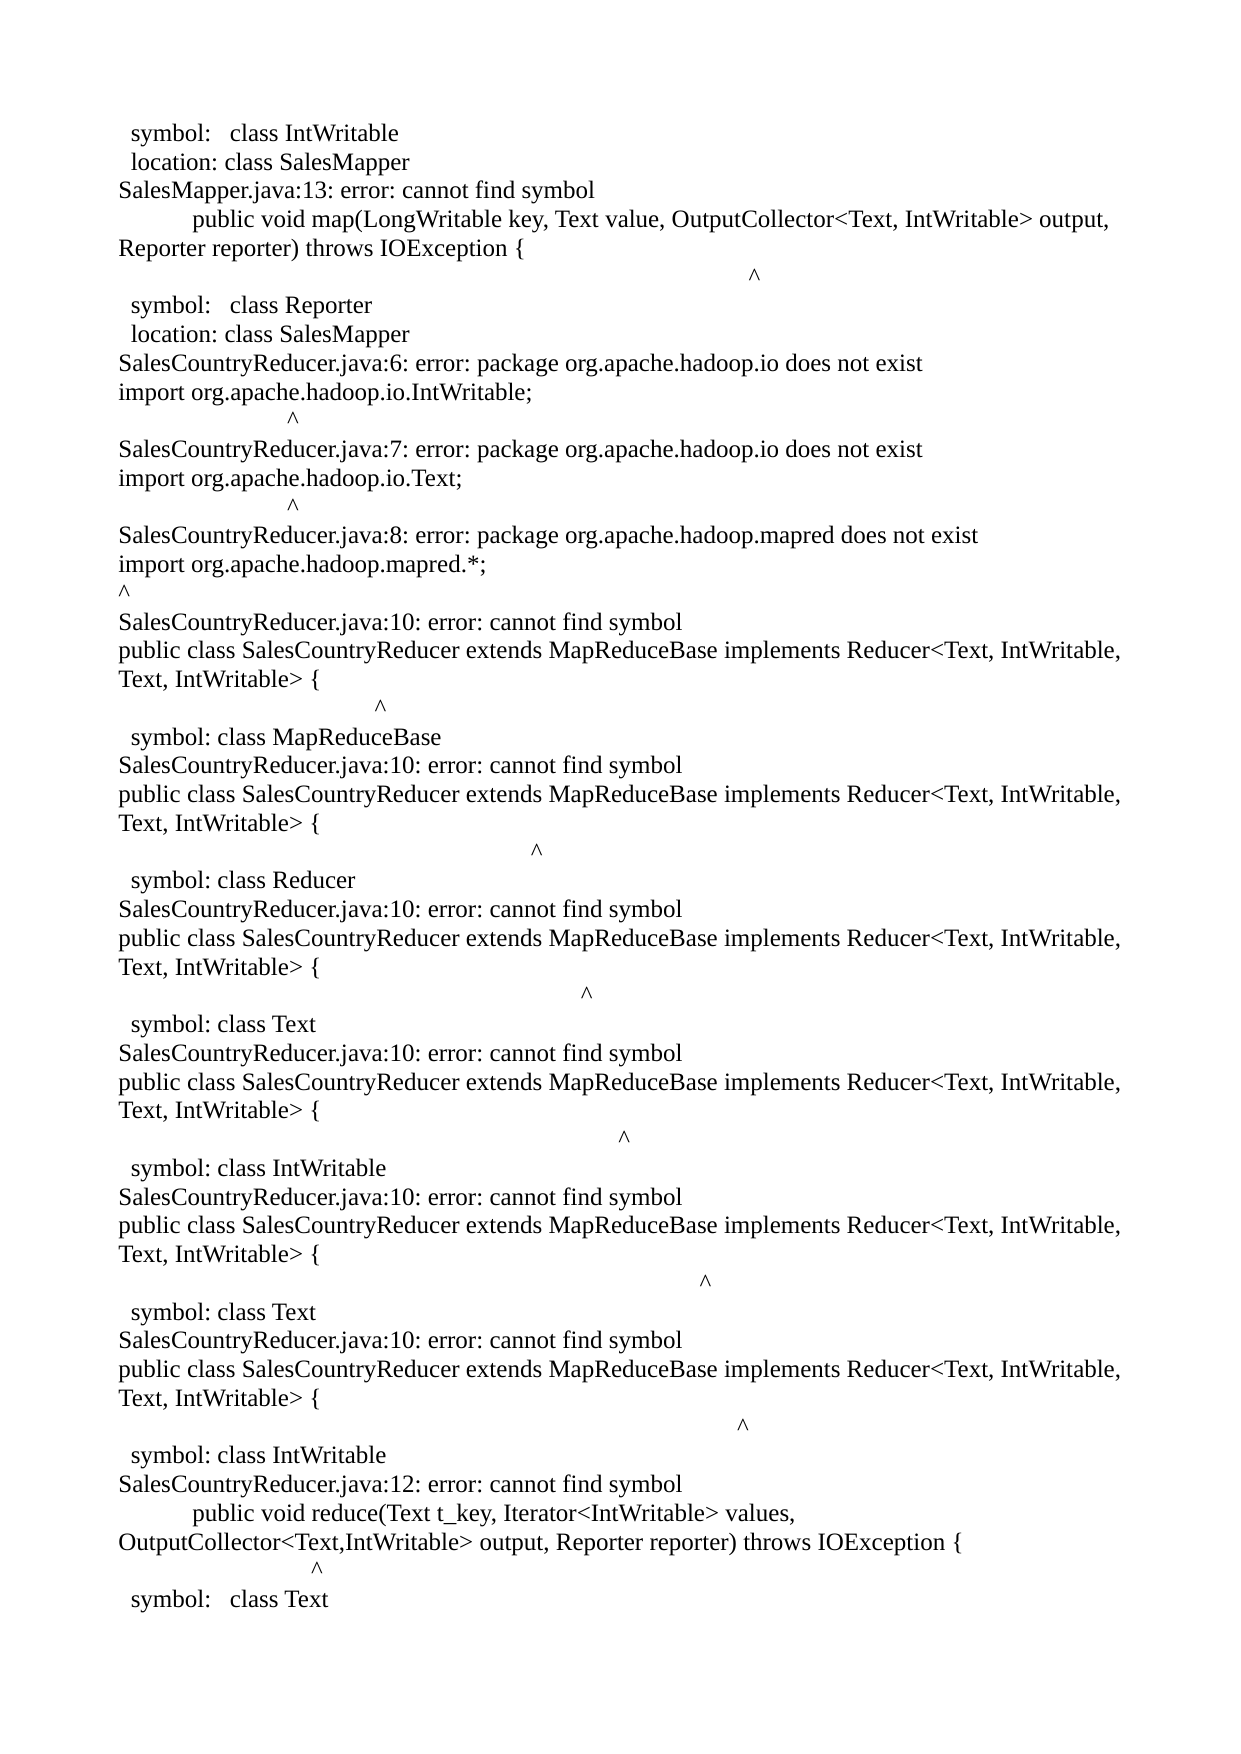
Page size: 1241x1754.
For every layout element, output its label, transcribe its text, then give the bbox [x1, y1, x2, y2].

text public void map(LongWritable key, Text value, OutputCollector<Text, IntWritable> output, Reporter reporter) throws IOException { [118, 204, 1122, 262]
text SalesCountryReducer.java:6: error: package org.apache.hadoop.io does not exist [118, 348, 1122, 377]
text ^ [118, 1268, 1122, 1297]
text import org.apache.hadoop.io.Text; [118, 463, 1122, 492]
text SalesCountryReducer.java:10: error: cannot find symbol [118, 1182, 1122, 1211]
text symbol: class Reporter [118, 291, 1122, 319]
text symbol: class IntWritable [118, 1153, 1122, 1182]
text ^ [118, 837, 1122, 866]
text SalesCountryReducer.java:10: error: cannot find symbol [118, 607, 1122, 636]
text SalesCountryReducer.java:10: error: cannot find symbol [118, 894, 1122, 923]
text ^ [118, 1124, 1122, 1153]
text symbol: class Text [118, 1009, 1122, 1038]
text symbol: class IntWritable [118, 118, 1122, 147]
text SalesMapper.java:13: error: cannot find symbol [118, 176, 1122, 204]
text location: class SalesMapper [118, 319, 1122, 348]
text ^ [118, 262, 1122, 291]
text public class SalesCountryReducer extends MapReduceBase implements Reducer<Text, IntWritable, Text, IntWritable> { [118, 1067, 1122, 1124]
text public class SalesCountryReducer extends MapReduceBase implements Reducer<Text, IntWritable, Text, IntWritable> { [118, 779, 1122, 837]
text location: class SalesMapper [118, 147, 1122, 176]
text public class SalesCountryReducer extends MapReduceBase implements Reducer<Text, IntWritable, Text, IntWritable> { [118, 636, 1122, 693]
text public class SalesCountryReducer extends MapReduceBase implements Reducer<Text, IntWritable, Text, IntWritable> { [118, 1211, 1122, 1268]
text symbol: class MapReduceBase [118, 722, 1122, 751]
text SalesCountryReducer.java:12: error: cannot find symbol [118, 1469, 1122, 1498]
text ^ [118, 1412, 1122, 1441]
text ^ [118, 492, 1122, 521]
text SalesCountryReducer.java:8: error: package org.apache.hadoop.mapred does not exist [118, 521, 1122, 549]
text ^ [118, 981, 1122, 1009]
text SalesCountryReducer.java:10: error: cannot find symbol [118, 751, 1122, 779]
text ^ [118, 578, 1122, 607]
text SalesCountryReducer.java:10: error: cannot find symbol [118, 1326, 1122, 1354]
text symbol: class Text [118, 1584, 1122, 1613]
text SalesCountryReducer.java:7: error: package org.apache.hadoop.io does not exist [118, 434, 1122, 463]
text symbol: class Reducer [118, 866, 1122, 894]
text public class SalesCountryReducer extends MapReduceBase implements Reducer<Text, IntWritable, Text, IntWritable> { [118, 1354, 1122, 1412]
text symbol: class Text [118, 1297, 1122, 1326]
text public class SalesCountryReducer extends MapReduceBase implements Reducer<Text, IntWritable, Text, IntWritable> { [118, 923, 1122, 981]
text ^ [118, 1556, 1122, 1584]
text import org.apache.hadoop.mapred.*; [118, 549, 1122, 578]
text ^ [118, 406, 1122, 434]
text import org.apache.hadoop.io.IntWritable; [118, 377, 1122, 406]
text public void reduce(Text t_key, Iterator<IntWritable> values, OutputCollector<Text,IntWritable> output, Reporter reporter) throws IOException { [118, 1498, 1122, 1556]
text SalesCountryReducer.java:10: error: cannot find symbol [118, 1038, 1122, 1067]
text symbol: class IntWritable [118, 1441, 1122, 1469]
text ^ [118, 693, 1122, 722]
